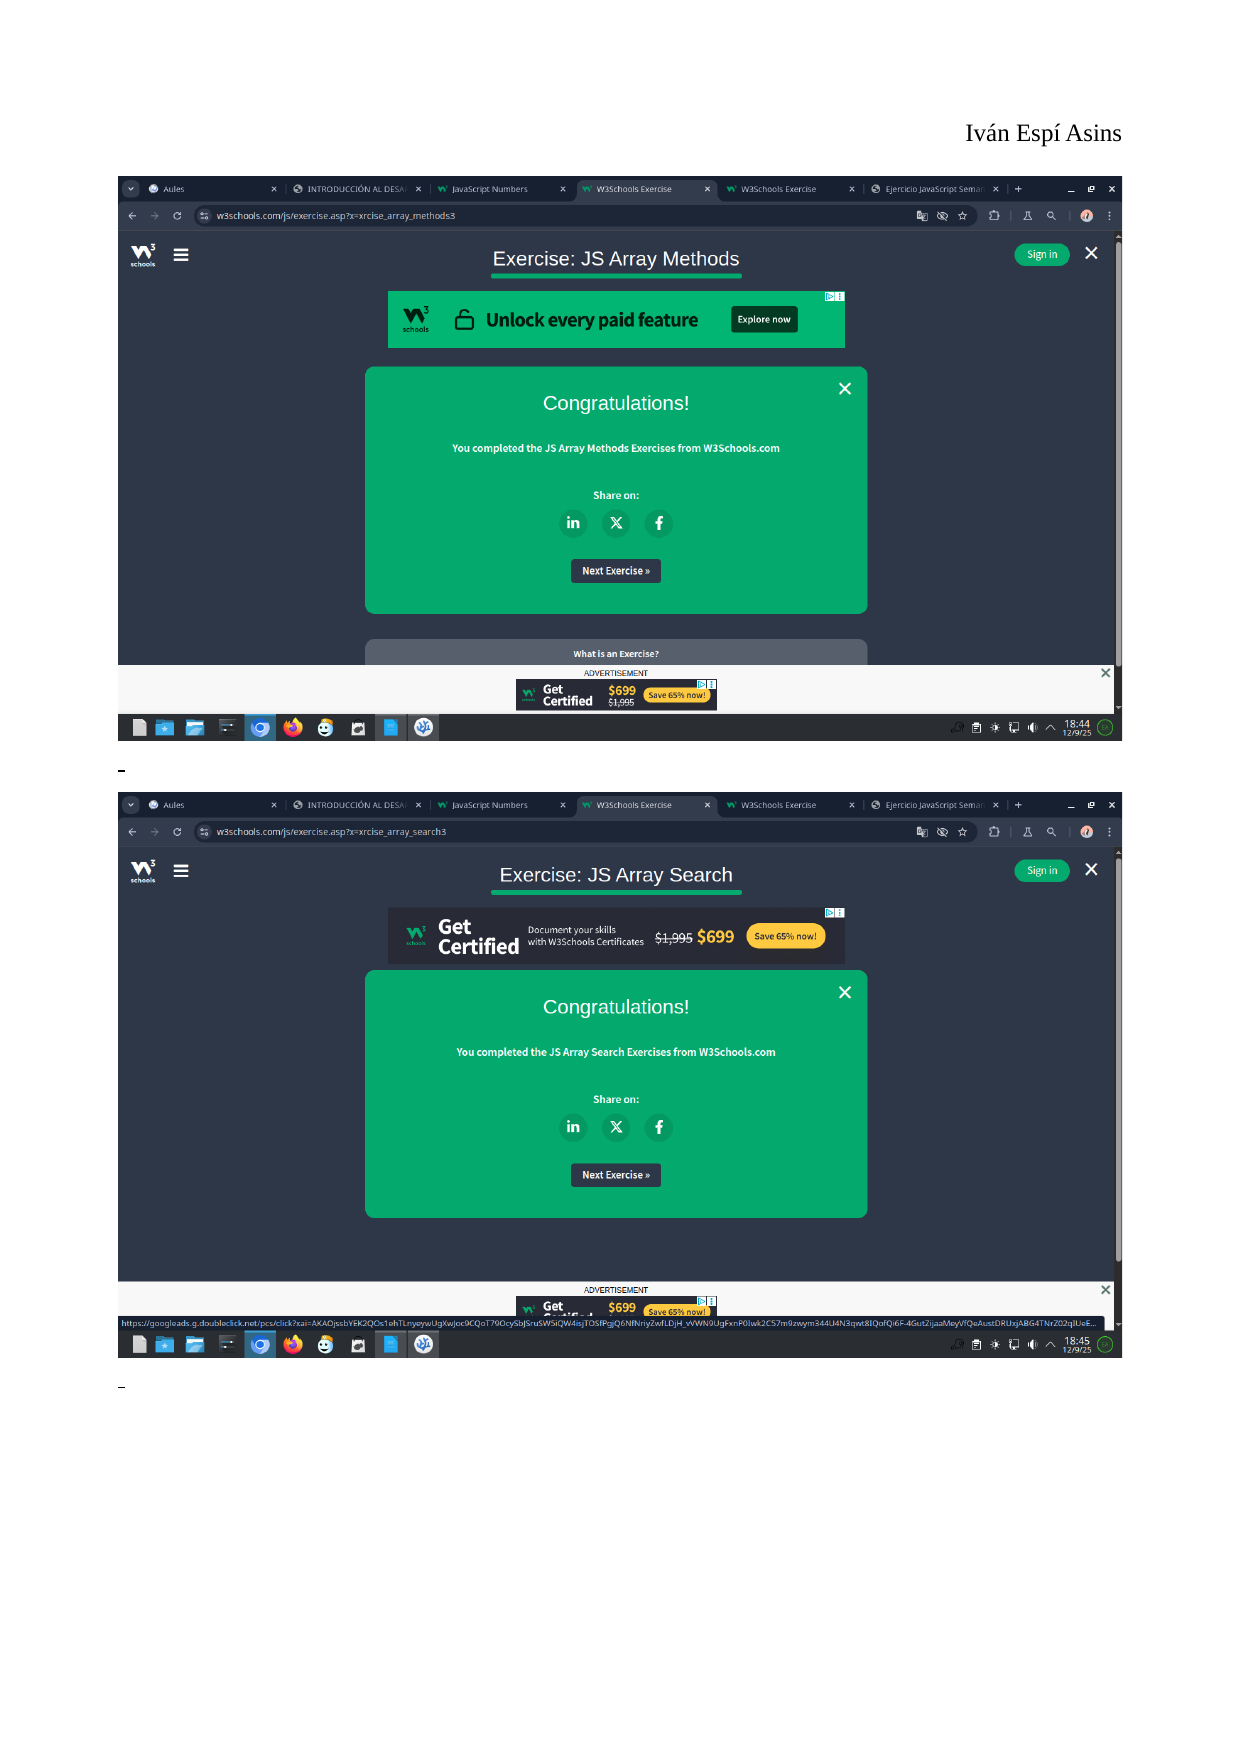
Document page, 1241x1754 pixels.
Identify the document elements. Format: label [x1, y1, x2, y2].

picture [118, 176, 1123, 741]
picture [118, 792, 1123, 1358]
